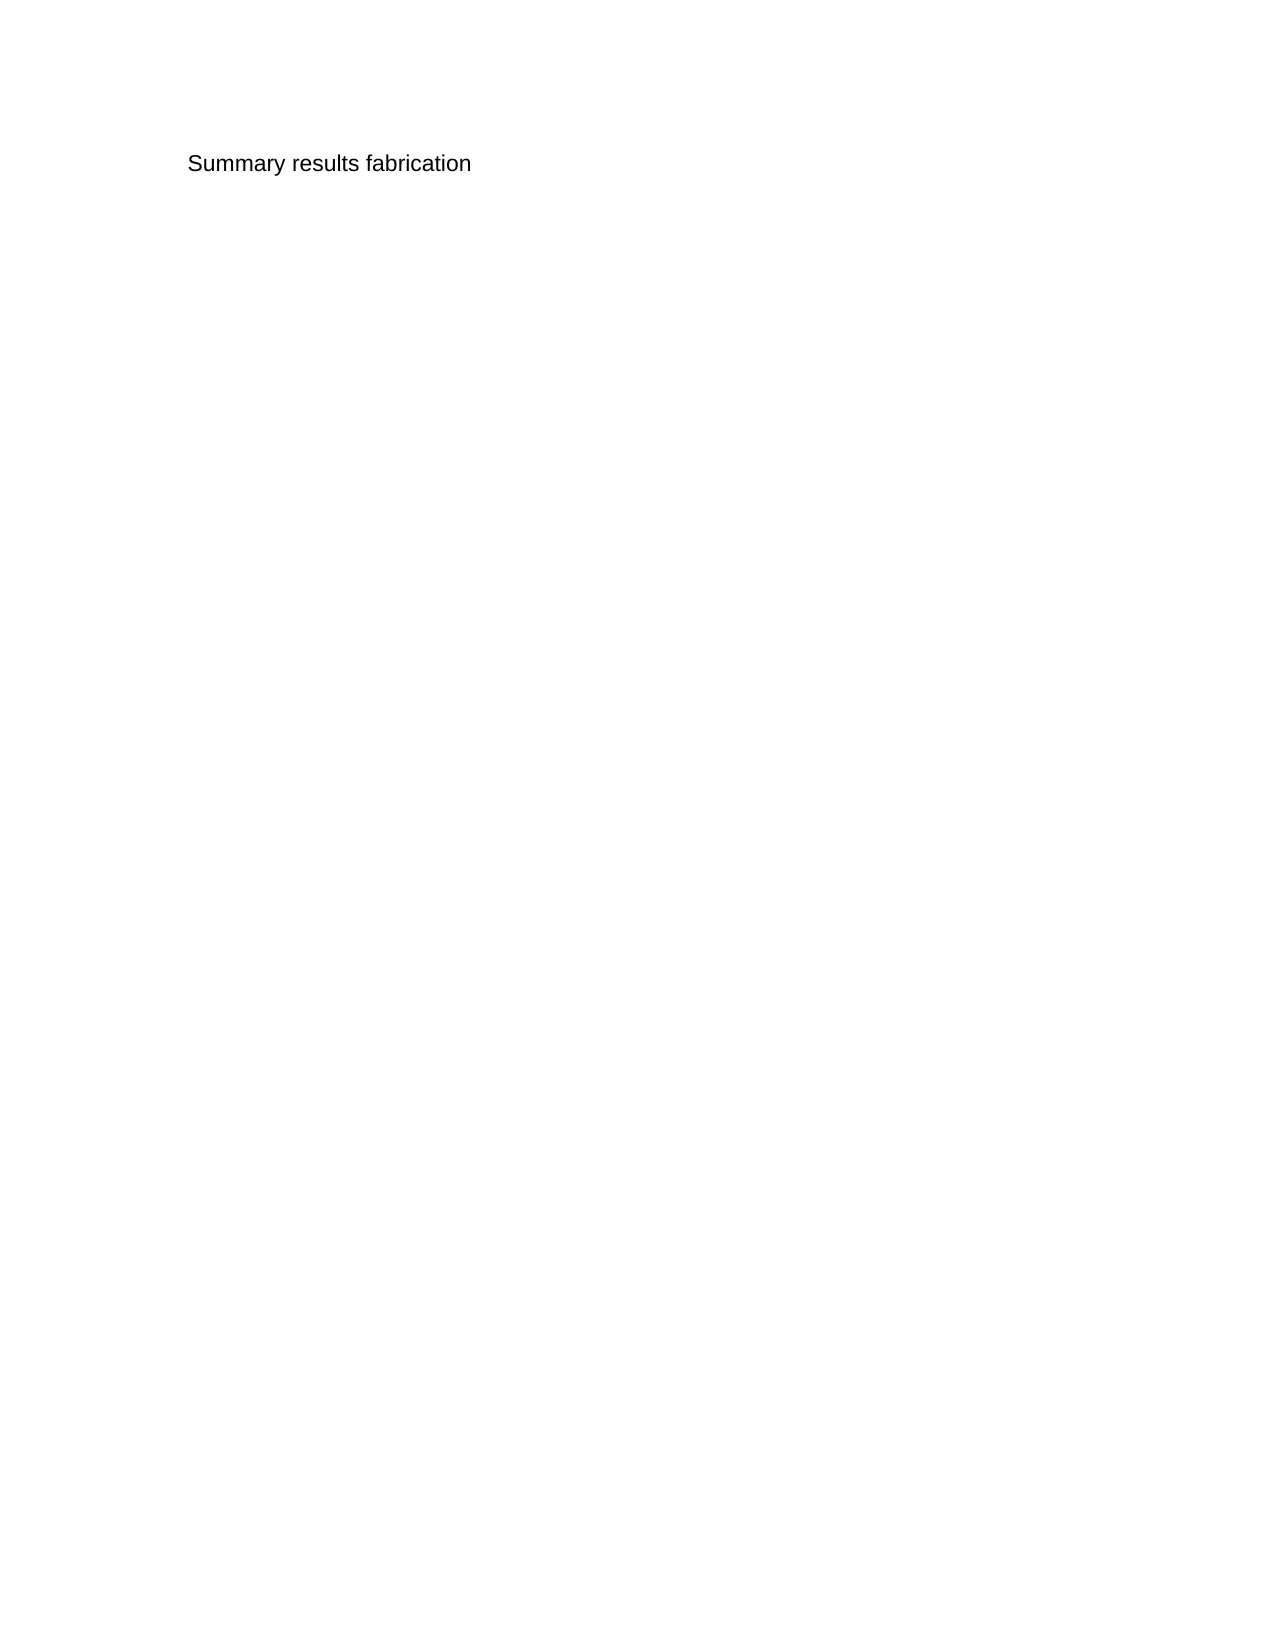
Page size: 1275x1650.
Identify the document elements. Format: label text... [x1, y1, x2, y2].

text Summary results fabrication [187, 150, 1087, 176]
